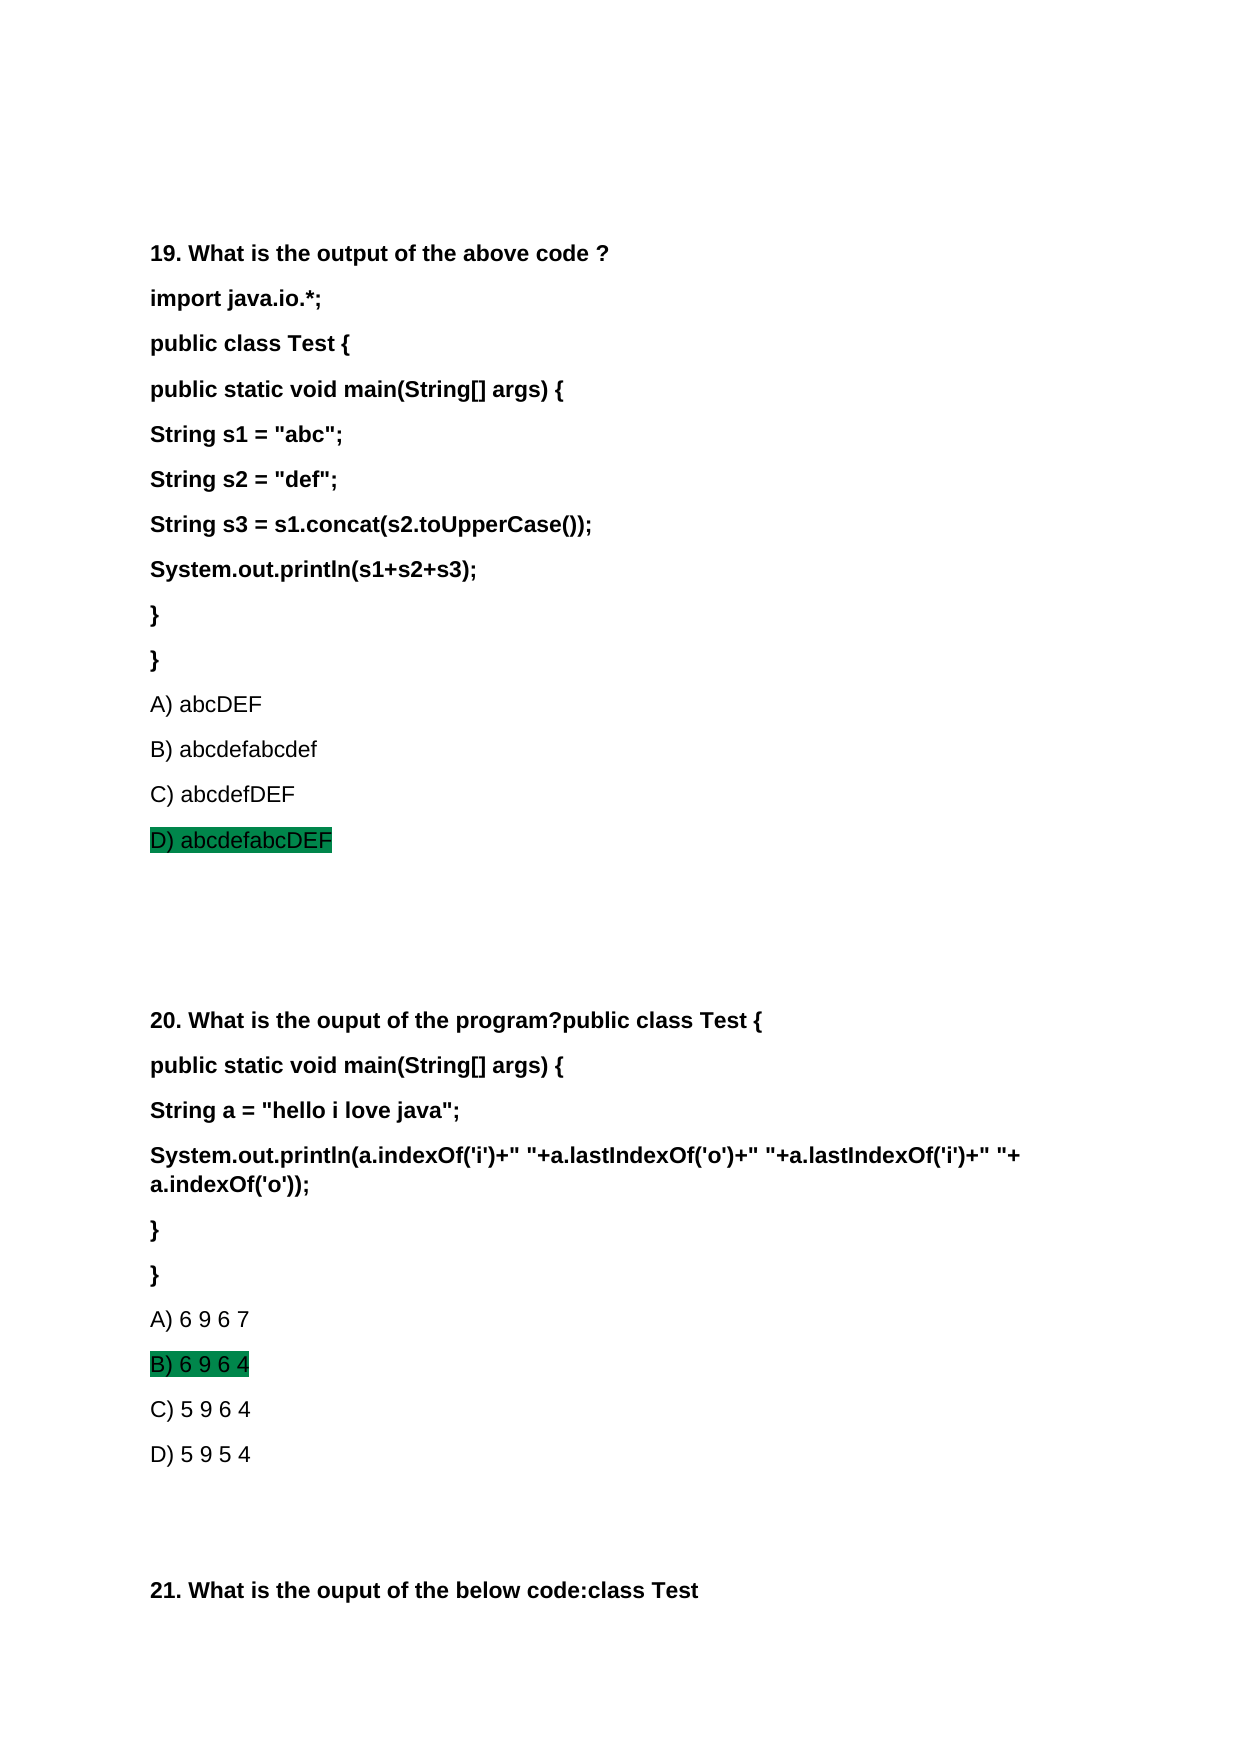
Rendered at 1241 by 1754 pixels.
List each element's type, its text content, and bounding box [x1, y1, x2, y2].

text 19. What is the output of the above code ? [150, 240, 1090, 267]
text B) 6 9 6 4 [150, 1351, 1090, 1377]
text A) abcDEF [150, 691, 1090, 718]
text public class Test { [150, 330, 1090, 357]
text } [150, 1261, 1090, 1287]
text B) abcdefabcdef [150, 736, 1090, 763]
text 20. What is the ouput of the program?public class Test { [150, 1007, 1090, 1033]
text } [150, 601, 1090, 627]
text C) abcdefDEF [150, 781, 1090, 808]
text import java.io.*; [150, 285, 1090, 312]
text String s2 = "def"; [150, 466, 1090, 492]
text 21. What is the ouput of the below code:class Test [150, 1577, 1090, 1603]
text String s3 = s1.concat(s2.toUpperCase()); [150, 511, 1090, 537]
text public static void main(String[] args) { [150, 376, 1090, 402]
text String s1 = "abc"; [150, 421, 1090, 447]
text public static void main(String[] args) { [150, 1052, 1090, 1078]
text } [150, 646, 1090, 672]
text A) 6 9 6 7 [150, 1306, 1090, 1332]
text D) abcdefabcDEF [150, 827, 1090, 853]
text D) 5 9 5 4 [150, 1441, 1090, 1468]
text C) 5 9 6 4 [150, 1396, 1090, 1423]
text System.out.println(a.indexOf('i')+" "+a.lastIndexOf('o')+" "+a.lastIndexOf('i')+" "+ a.indexOf('o')); [150, 1142, 1090, 1197]
text String a = "hello i love java"; [150, 1097, 1090, 1123]
text System.out.println(s1+s2+s3); [150, 556, 1090, 582]
text } [150, 1216, 1090, 1242]
